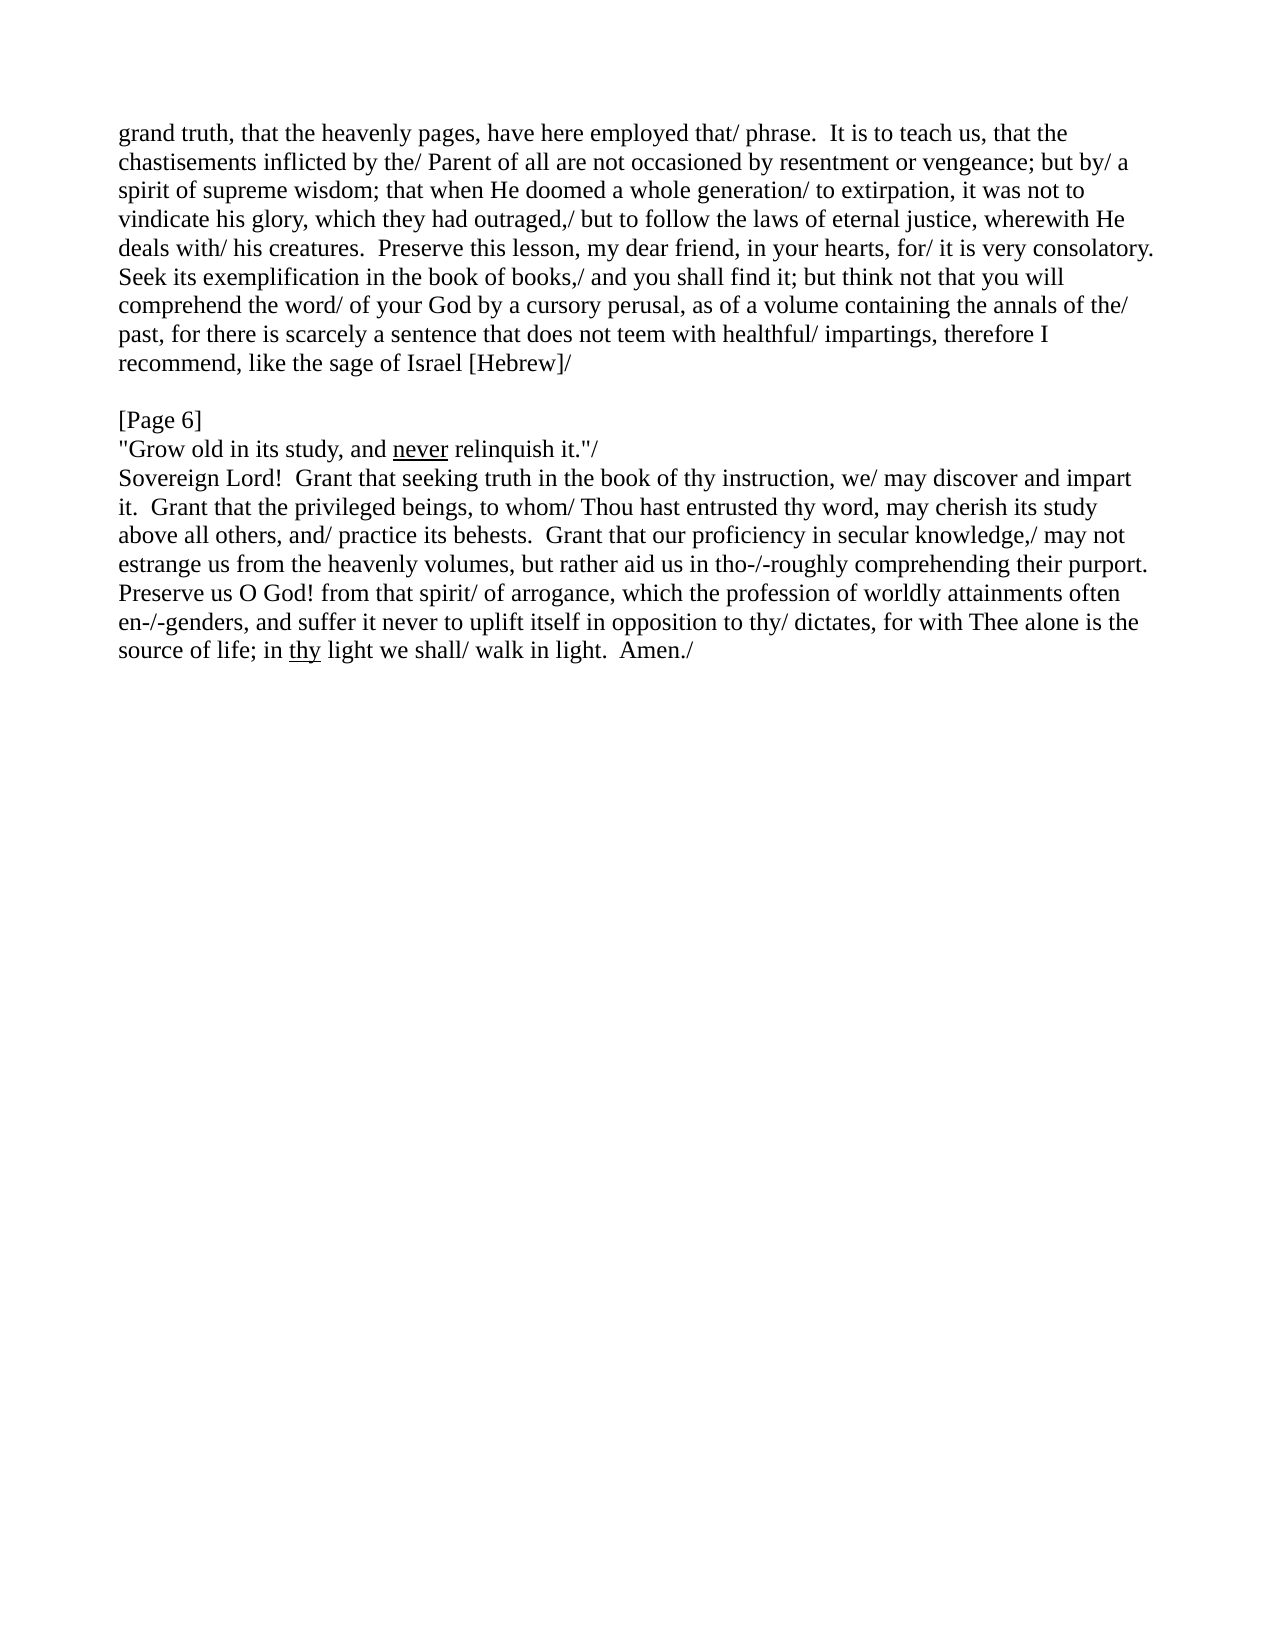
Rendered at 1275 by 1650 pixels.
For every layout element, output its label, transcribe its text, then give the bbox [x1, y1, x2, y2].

text "Grow old in its study, and never relinquish it."/ [118, 434, 1157, 463]
text [Page 6] [118, 406, 1157, 434]
text Sovereign Lord! Grant that seeking truth in the book of thy instruction, we/ may discover and impart it. Grant that the privileged beings, to whom/ Thou hast entrusted thy word, may cherish its study above all others, and/ practice its behests. Grant that our proficiency in secular knowledge,/ may not estrange us from the heavenly volumes, but rather aid us in tho-/-roughly comprehending their purport. Preserve us O God! from that spirit/ of arrogance, which the profession of worldly attainments often en-/-genders, and suffer it never to uplift itself in opposition to thy/ dictates, for with Thee alone is the source of life; in thy light we shall/ walk in light. Amen./ [118, 463, 1157, 664]
text grand truth, that the heavenly pages, have here employed that/ phrase. It is to teach us, that the chastisements inflicted by the/ Parent of all are not occasioned by resentment or vengeance; but by/ a spirit of supreme wisdom; that when He doomed a whole generation/ to extirpation, it was not to vindicate his glory, which they had outraged,/ but to follow the laws of eternal justice, wherewith He deals with/ his creatures. Preserve this lesson, my dear friend, in your hearts, for/ it is very consolatory. Seek its exemplification in the book of books,/ and you shall find it; but think not that you will comprehend the word/ of your God by a cursory perusal, as of a volume containing the annals of the/ past, for there is scarcely a sentence that does not teem with healthful/ impartings, therefore I recommend, like the sage of Israel [Hebrew]/ [118, 118, 1157, 377]
